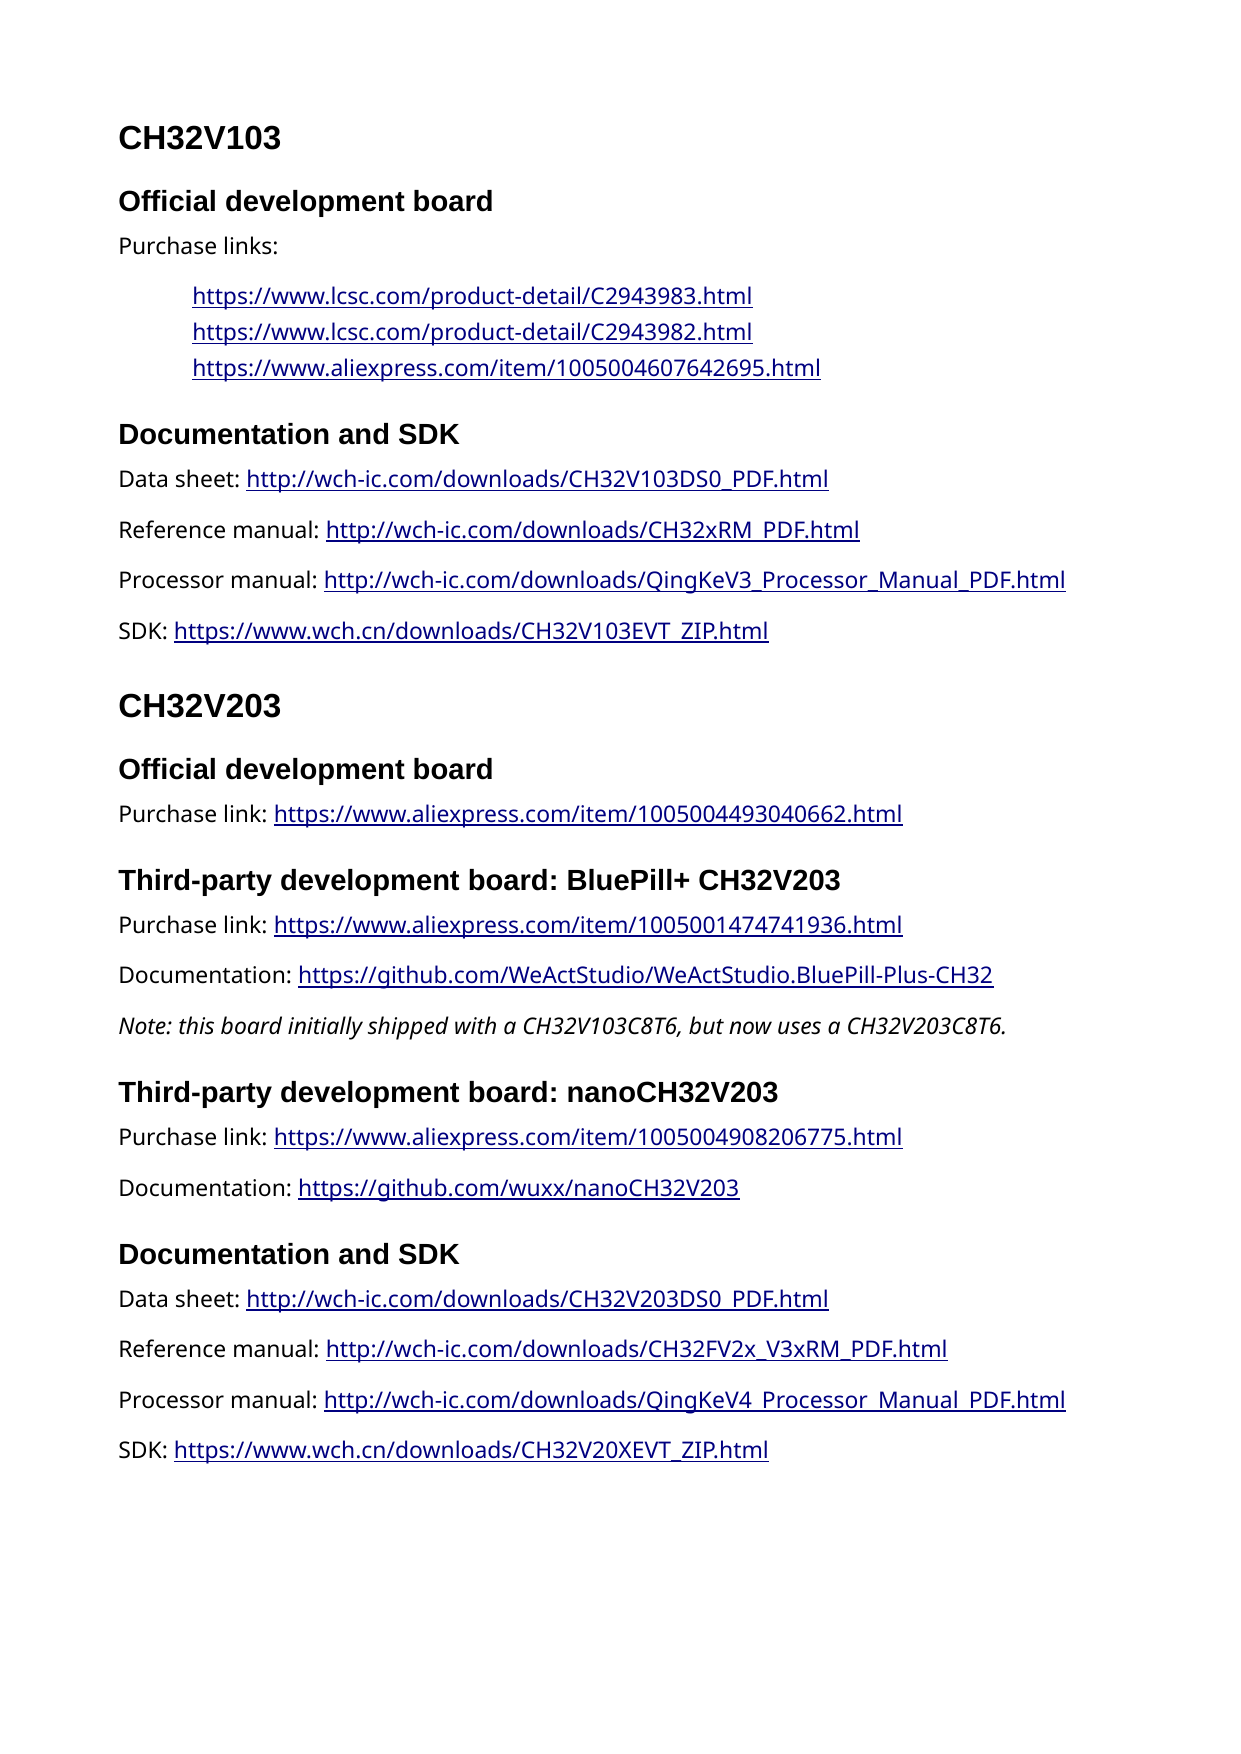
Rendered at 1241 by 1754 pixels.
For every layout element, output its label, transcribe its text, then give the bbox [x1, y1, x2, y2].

text Data sheet: http://wch-ic.com/downloads/CH32V203DS0_PDF.html [118, 1283, 1122, 1314]
text https://www.aliexpress.com/item/1005004607642695.html [192, 352, 1122, 383]
subtitle Official development board [118, 752, 1122, 785]
text Purchase link: https://www.aliexpress.com/item/1005004908206775.html [118, 1121, 1122, 1152]
text Processor manual: http://wch-ic.com/downloads/QingKeV3_Processor_Manual_PDF.html [118, 564, 1122, 596]
text Purchase link: https://www.aliexpress.com/item/1005001474741936.html [118, 909, 1122, 940]
text Processor manual: http://wch-ic.com/downloads/QingKeV4_Processor_Manual_PDF.html [118, 1384, 1122, 1415]
text Reference manual: http://wch-ic.com/downloads/CH32FV2x_V3xRM_PDF.html [118, 1333, 1122, 1364]
subtitle Documentation and SDK [118, 1237, 1122, 1270]
subtitle CH32V203 [118, 686, 1122, 724]
text Purchase link: https://www.aliexpress.com/item/1005004493040662.html [118, 798, 1122, 829]
text https://www.lcsc.com/product-detail/C2943982.html [192, 316, 1122, 347]
subtitle Third-party development board: BluePill+ CH32V203 [118, 863, 1122, 896]
text Note: this board initially shipped with a CH32V103C8T6, but now uses a CH32V203C8T6. [118, 1010, 1122, 1041]
subtitle Documentation and SDK [118, 417, 1122, 451]
text Reference manual: http://wch-ic.com/downloads/CH32xRM_PDF.html [118, 514, 1122, 545]
text SDK: https://www.wch.cn/downloads/CH32V103EVT_ZIP.html [118, 615, 1122, 646]
subtitle Third-party development board: nanoCH32V203 [118, 1075, 1122, 1108]
text Data sheet: http://wch-ic.com/downloads/CH32V103DS0_PDF.html [118, 463, 1122, 494]
text https://www.lcsc.com/product-detail/C2943983.html [192, 280, 1122, 311]
text Purchase links: [118, 230, 1122, 261]
text Documentation: https://github.com/wuxx/nanoCH32V203 [118, 1172, 1122, 1203]
text Documentation: https://github.com/WeActStudio/WeActStudio.BluePill-Plus-CH32 [118, 959, 1122, 991]
subtitle CH32V103 [118, 118, 1122, 157]
text SDK: https://www.wch.cn/downloads/CH32V20XEVT_ZIP.html [118, 1434, 1122, 1466]
subtitle Official development board [118, 184, 1122, 217]
